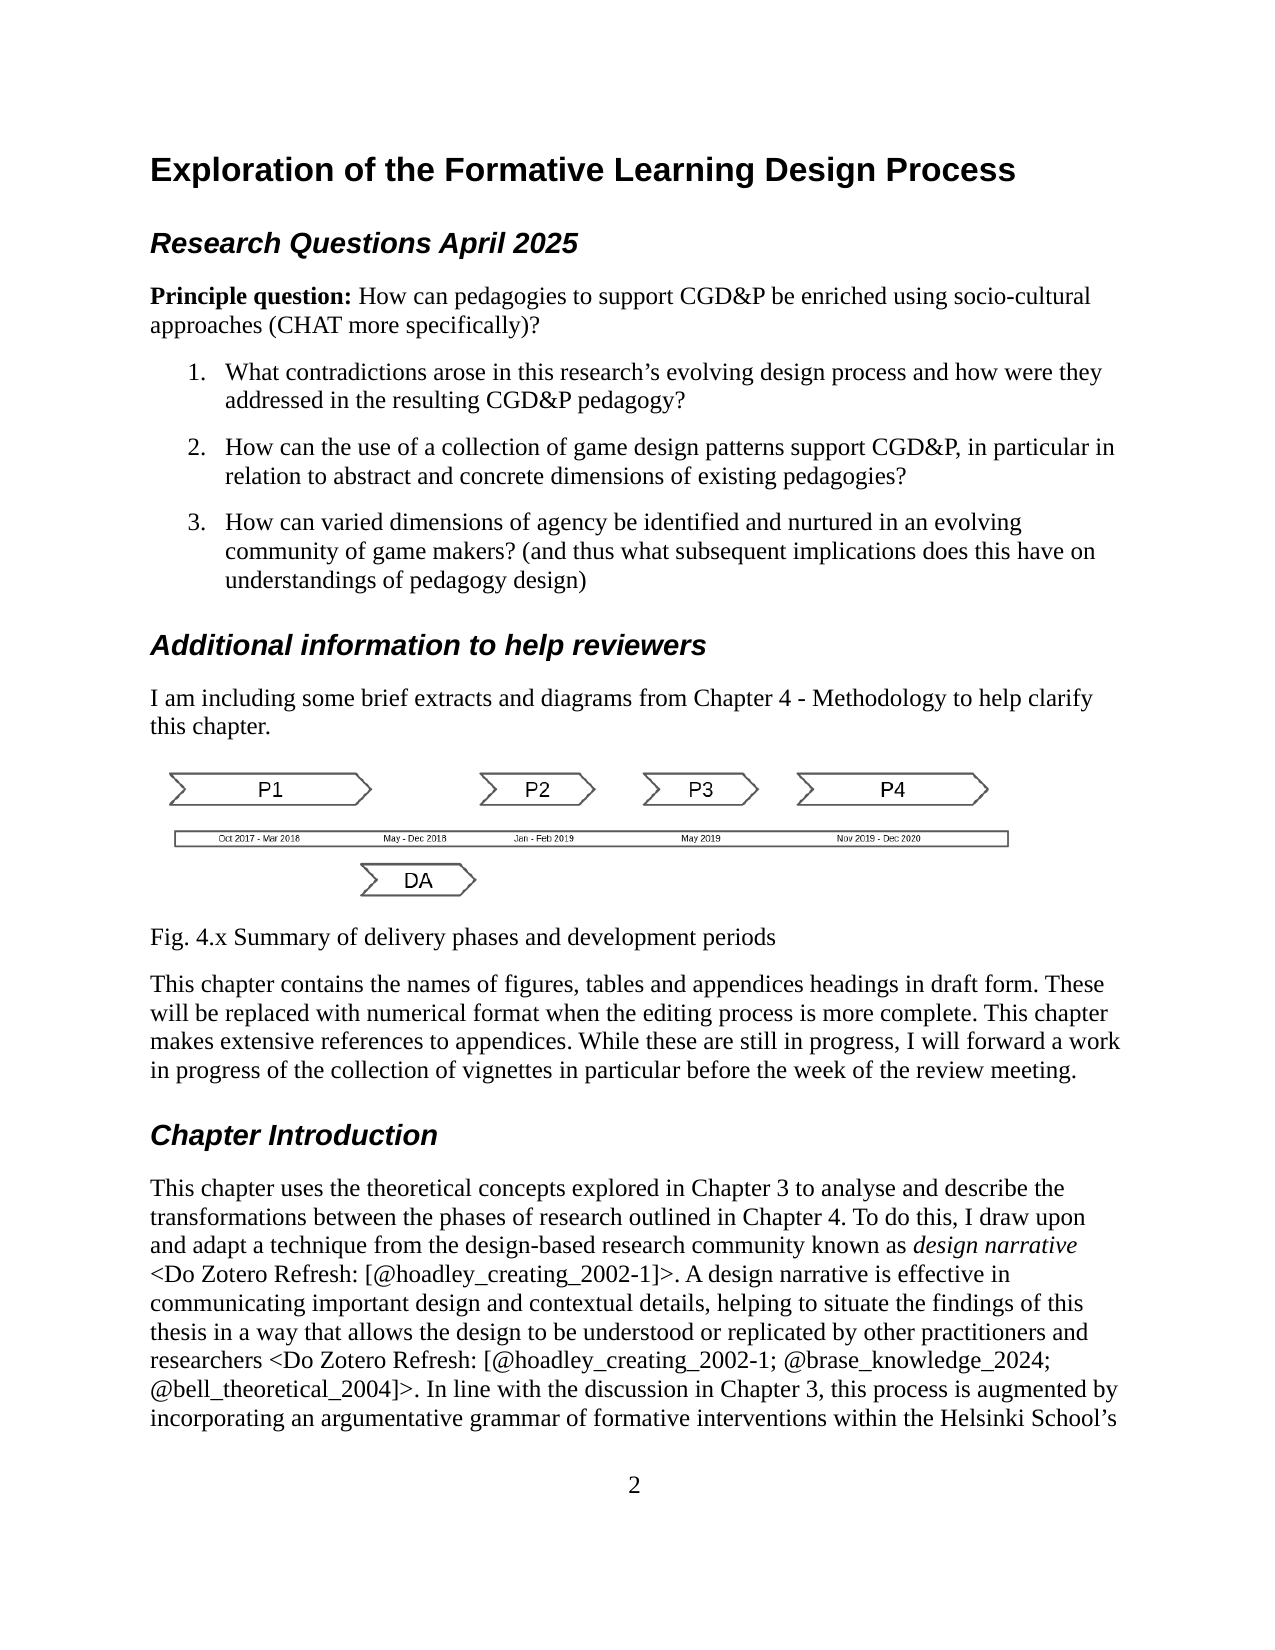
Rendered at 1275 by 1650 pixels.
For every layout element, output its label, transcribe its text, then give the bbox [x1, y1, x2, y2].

text This chapter uses the theoretical concepts explored in Chapter 3 to analyse and describe the transformations between the phases of research outlined in Chapter 4. To do this, I draw upon and adapt a technique from the design-based research community known as design narrative <Do Zotero Refresh: [@hoadley_creating_2002-1]>. A design narrative is effective in communicating important design and contextual details, helping to situate the findings of this thesis in a way that allows the design to be understood or replicated by other practitioners and researchers <Do Zotero Refresh: [@hoadley_creating_2002-1; @brase_knowledge_2024; @bell_theoretical_2004]>. In line with the discussion in Chapter 3, this process is augmented by incorporating an argumentative grammar of formative interventions within the Helsinki School’s [150, 1173, 1125, 1432]
list What contradictions arose in this research’s evolving design process and how were they addressed in the resulting CGD&P pedagogy? [187, 357, 1125, 414]
picture [150, 758, 1028, 905]
text Fig. 4.x Summary of delivery phases and development periods [150, 922, 1125, 951]
list How can varied dimensions of agency be identified and nurtured in an evolving community of game makers? (and thus what subsequent implications does this have on understandings of pedagogy design) [187, 507, 1125, 594]
text This chapter contains the names of figures, tables and appendices headings in draft form. These will be replaced with numerical format when the editing process is more complete. This chapter makes extensive references to appendices. While these are still in progress, I will forward a work in progress of the collection of vignettes in particular before the week of the review meeting. [150, 969, 1125, 1084]
subtitle Research Questions April 2025 [150, 226, 1125, 260]
text Principle question: How can pedagogies to support CGD&P be enriched using socio-cultural approaches (CHAT more specifically)? [150, 281, 1125, 339]
subtitle Chapter Introduction [150, 1118, 1125, 1151]
list How can the use of a collection of game design patterns support CGD&P, in particular in relation to abstract and concrete dimensions of existing pedagogies? [187, 432, 1125, 489]
subtitle Additional information to help reviewers [150, 628, 1125, 661]
text I am including some brief extracts and diagrams from Chapter 4 - Methodology to help clarify this chapter. [150, 683, 1125, 740]
subtitle Exploration of the Formative Learning Design Process [150, 150, 1125, 189]
